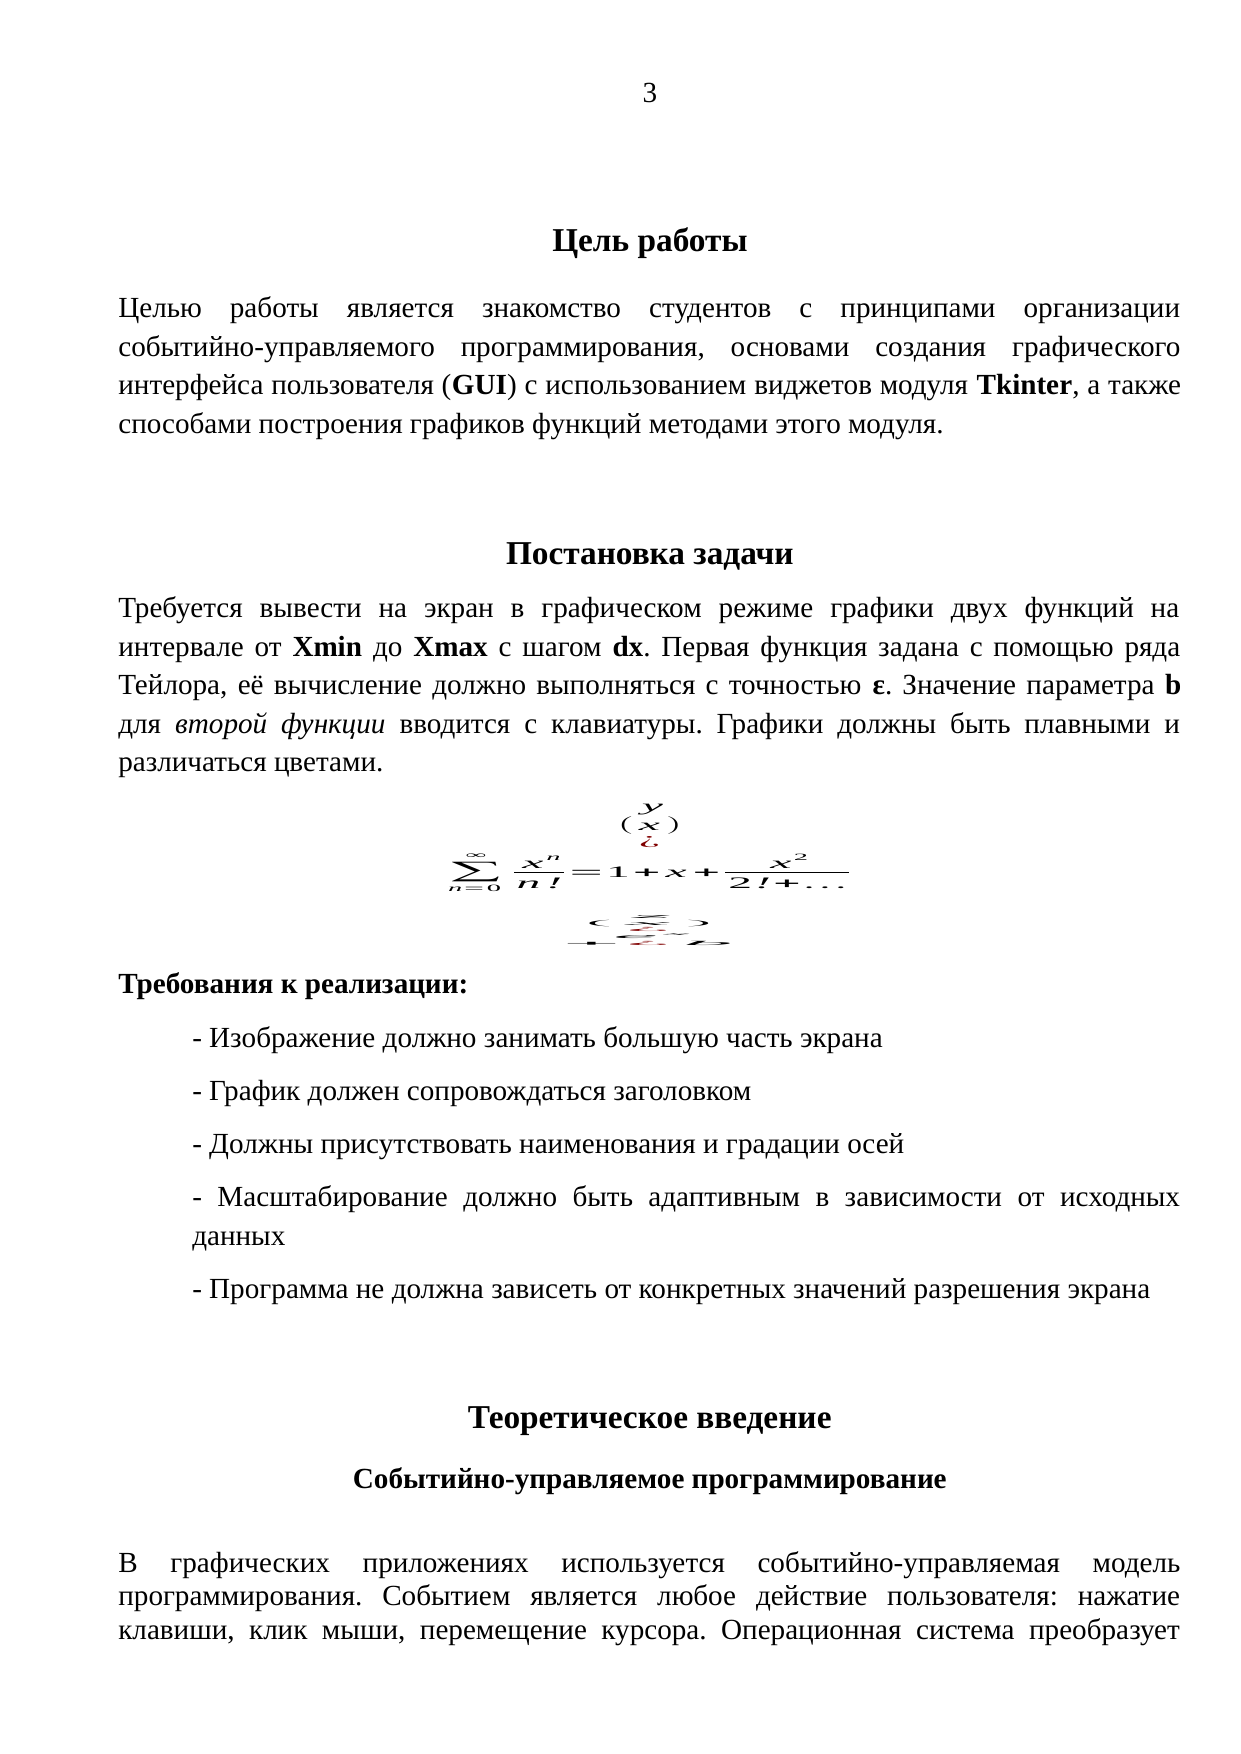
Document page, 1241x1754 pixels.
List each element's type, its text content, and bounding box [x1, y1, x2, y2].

text - Программа не должна зависеть от конкретных значений разрешения экрана [118, 1271, 1181, 1304]
subtitle Постановка задачи [118, 533, 1181, 571]
text В графических приложениях используется событийно-управляемая модель программирования. Событием является любое действие пользователя: нажатие клавиши, клик мыши, перемещение курсора. Операционная система преобразует [118, 1545, 1181, 1645]
text - Масштабирование должно быть адаптивным в зависимости от исходных данных [192, 1179, 1181, 1251]
text - Должны присутствовать наименования и градации осей [118, 1126, 1181, 1159]
text Событийно-управляемое программирование [118, 1461, 1181, 1495]
text Целью работы является знакомство студентов с принципами организации событийно-управляемого программирования, основами создания графического интерфейса пользователя (GUI) с использованием виджетов модуля Tkinter, а также способами построения графиков функций методами этого модуля. [118, 290, 1181, 439]
text Требуется вывести на экран в графическом режиме графики двух функций на интервале от Xmin до Xmax с шагом dx. Первая функция задана с помощью ряда Тейлора, её вычисление должно выполняться с точностью ε. Значение параметра b для второй функции вводится с клавиатуры. Графики должны быть плавными и различаться цветами. [118, 590, 1181, 778]
text Требования к реализации: [118, 967, 1181, 1000]
subtitle Теоретическое введение [118, 1398, 1181, 1436]
text - График должен сопровождаться заголовком [118, 1073, 1181, 1106]
text - Изображение должно занимать большую часть экрана [118, 1020, 1181, 1053]
subtitle Цель работы [118, 220, 1181, 258]
